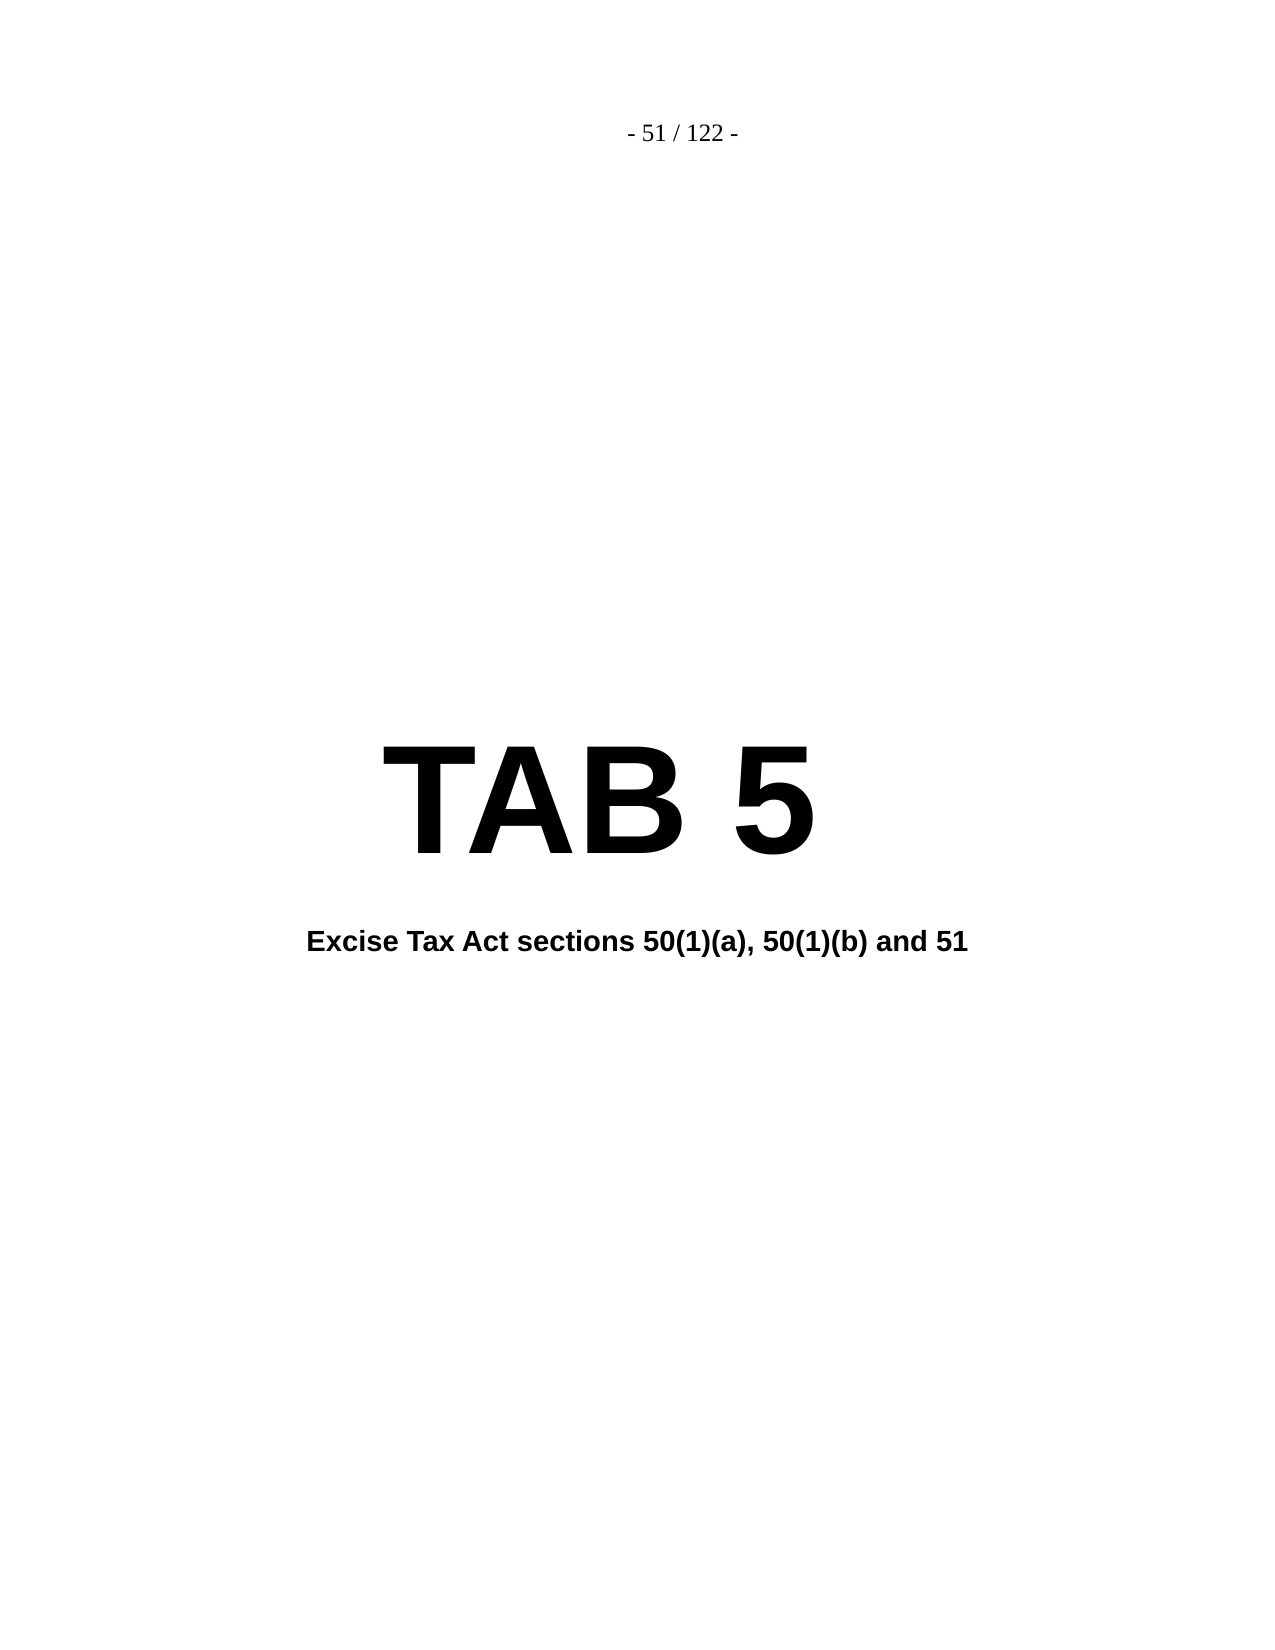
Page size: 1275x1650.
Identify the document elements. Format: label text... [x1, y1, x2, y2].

subtitle Excise Tax Act sections 50(1)(a), 50(1)(b) and 51 [118, 924, 1157, 957]
